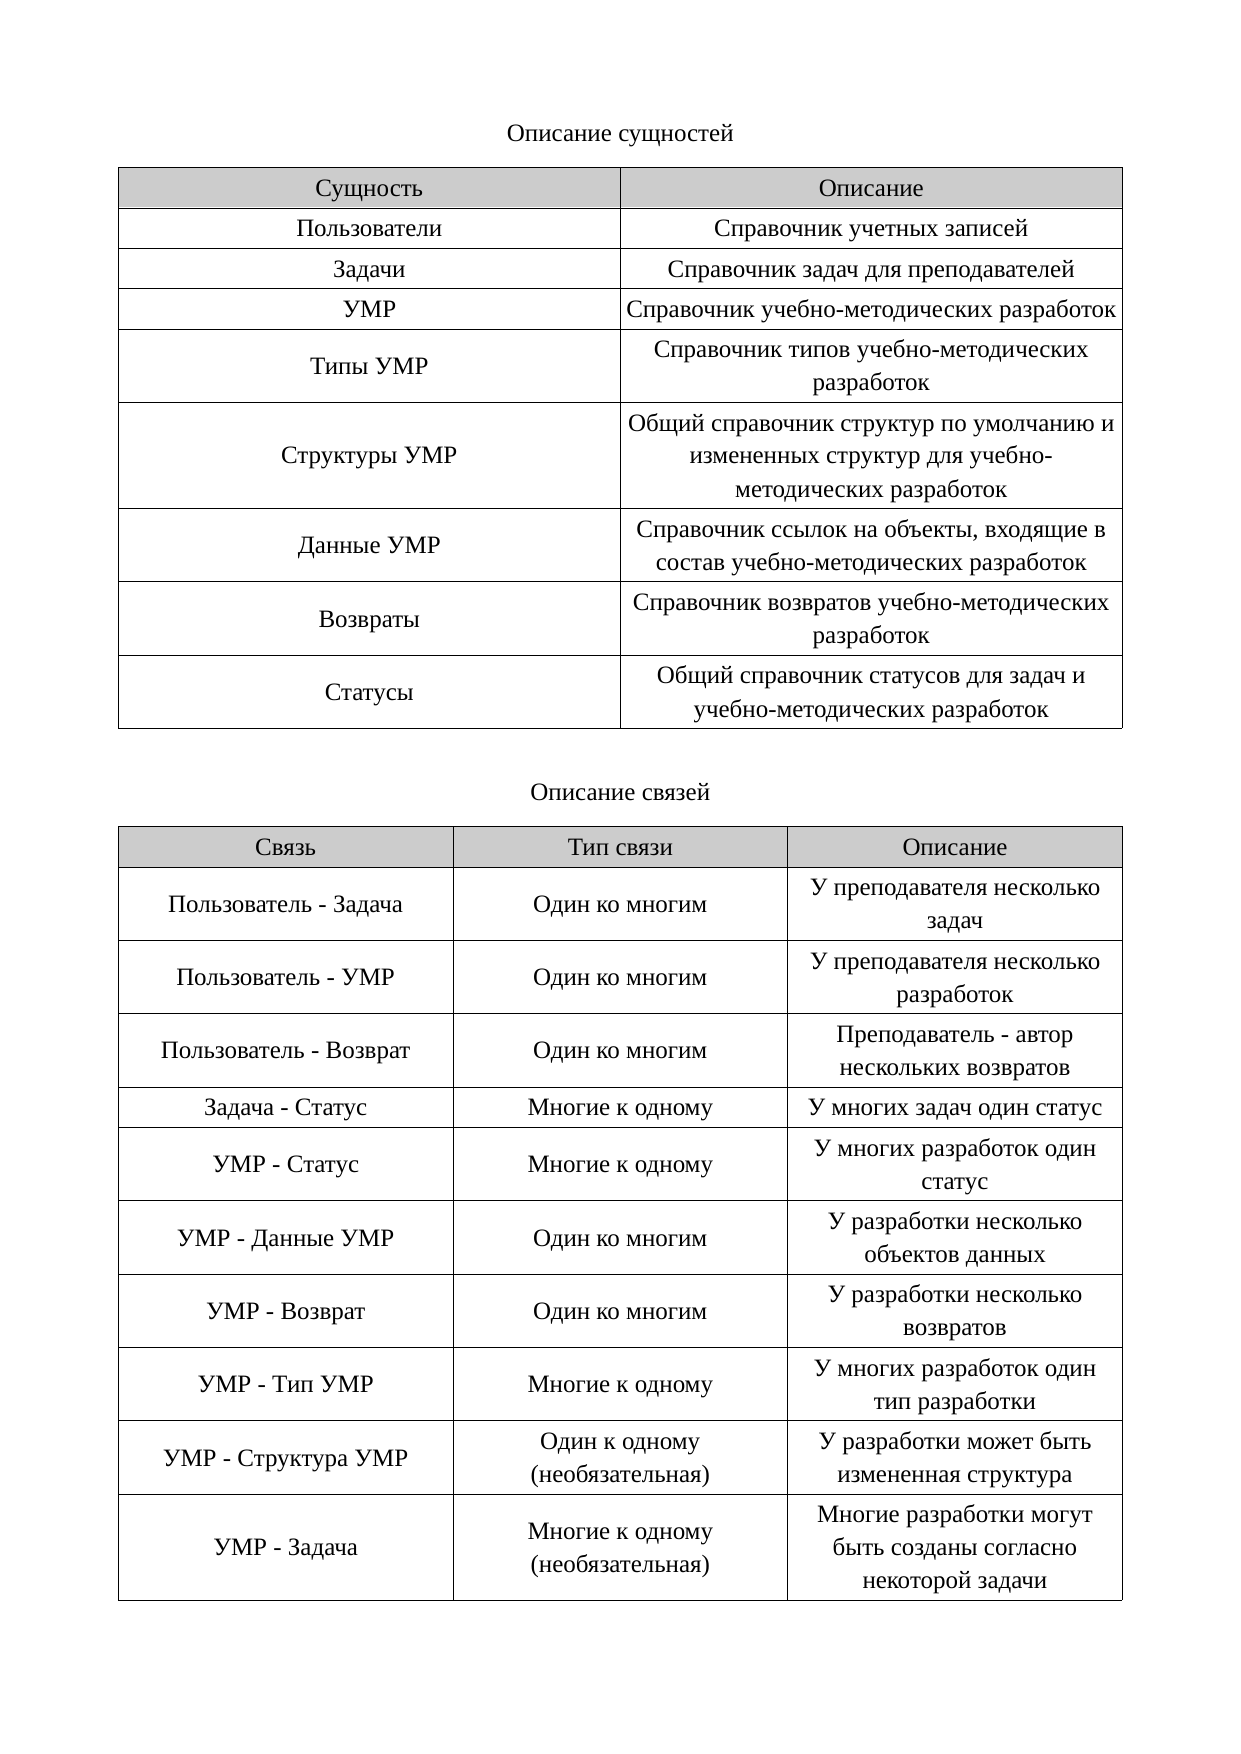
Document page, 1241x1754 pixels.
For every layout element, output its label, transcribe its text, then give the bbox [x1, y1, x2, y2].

table_cell У многих разработок один статус [788, 1128, 1122, 1200]
table_cell Задачи [119, 249, 620, 288]
text Описание связей [118, 777, 1122, 806]
table_cell УМР [119, 289, 620, 328]
table_cell Многие к одному [454, 1348, 787, 1420]
table_cell Задача - Статус [119, 1088, 453, 1127]
table_cell Справочник задач для преподавателей [621, 249, 1122, 288]
table_cell Пользователь - Задача [119, 868, 453, 940]
table_cell УМР - Данные УМР [119, 1201, 453, 1274]
table_cell Один ко многим [454, 1201, 787, 1274]
table_cell У разработки несколько возвратов [788, 1275, 1122, 1347]
table_header Сущность [119, 168, 620, 207]
table_cell Справочник учебно-методических разработок [621, 289, 1122, 328]
table_cell Один ко многим [454, 868, 787, 940]
table_header Описание [788, 827, 1122, 867]
table_cell Пользователи [119, 209, 620, 248]
table_cell Многие к одному (необязательная) [454, 1495, 787, 1600]
table_header Связь [119, 827, 453, 867]
text Описание сущностей [118, 118, 1122, 147]
table_cell Один ко многим [454, 1014, 787, 1087]
table_cell Многие разработки могут быть созданы согласно некоторой задачи [788, 1495, 1122, 1600]
table_cell УМР - Статус [119, 1128, 453, 1200]
table_cell УМР - Структура УМР [119, 1421, 453, 1494]
table_cell Преподаватель - автор нескольких возвратов [788, 1014, 1122, 1087]
table_cell У разработки может быть измененная структура [788, 1421, 1122, 1494]
table_cell У разработки несколько объектов данных [788, 1201, 1122, 1274]
table_header Описание [621, 168, 1122, 207]
table_cell УМР - Возврат [119, 1275, 453, 1347]
table_cell Многие к одному [454, 1088, 787, 1127]
table_cell У преподавателя несколько задач [788, 868, 1122, 940]
table_cell Данные УМР [119, 509, 620, 581]
table_cell УМР - Тип УМР [119, 1348, 453, 1420]
table_cell Справочник учетных записей [621, 209, 1122, 248]
table_cell Пользователь - УМР [119, 941, 453, 1013]
table_cell Структуры УМР [119, 403, 620, 508]
table_cell Справочник типов учебно-методических разработок [621, 330, 1122, 402]
table_cell Справочник ссылок на объекты, входящие в состав учебно-методических разработок [621, 509, 1122, 581]
table_cell Общий справочник структур по умолчанию и измененных структур для учебно-методических разработок [621, 403, 1122, 508]
table_cell У многих задач один статус [788, 1088, 1122, 1127]
table_cell Один ко многим [454, 941, 787, 1013]
table_cell У преподавателя несколько разработок [788, 941, 1122, 1013]
table_cell Типы УМР [119, 330, 620, 402]
table_cell УМР - Задача [119, 1495, 453, 1600]
table_cell У многих разработок один тип разработки [788, 1348, 1122, 1420]
table_cell Общий справочник статусов для задач и учебно-методических разработок [621, 656, 1122, 728]
table_cell Возвраты [119, 582, 620, 655]
table_cell Справочник возвратов учебно-методических разработок [621, 582, 1122, 655]
table_cell Многие к одному [454, 1128, 787, 1200]
table_cell Статусы [119, 656, 620, 728]
table_cell Пользователь - Возврат [119, 1014, 453, 1087]
table_cell Один к одному (необязательная) [454, 1421, 787, 1494]
table_header Тип связи [454, 827, 787, 867]
table_cell Один ко многим [454, 1275, 787, 1347]
